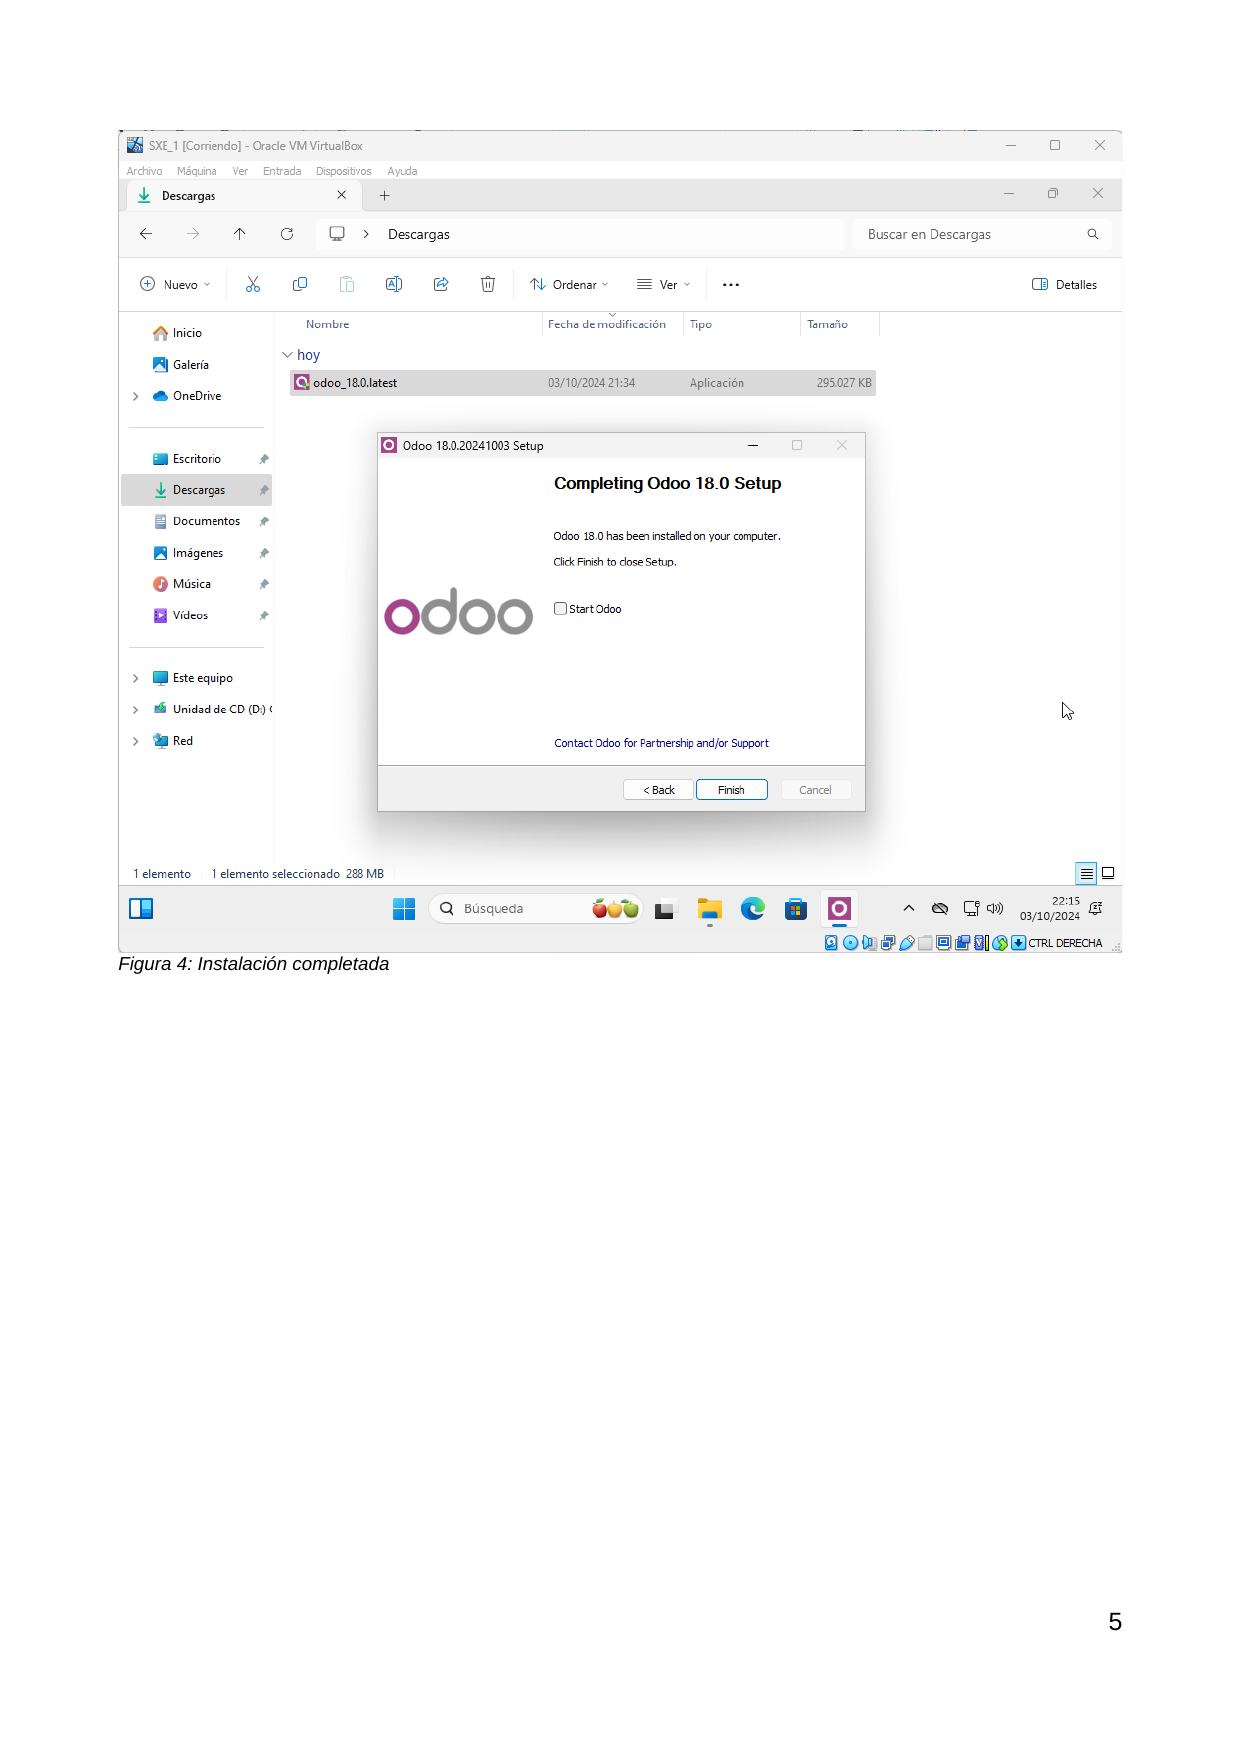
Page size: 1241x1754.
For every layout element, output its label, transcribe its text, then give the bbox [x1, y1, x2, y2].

text Figura 4: Instalación completada [118, 953, 1122, 974]
picture [118, 130, 1123, 953]
